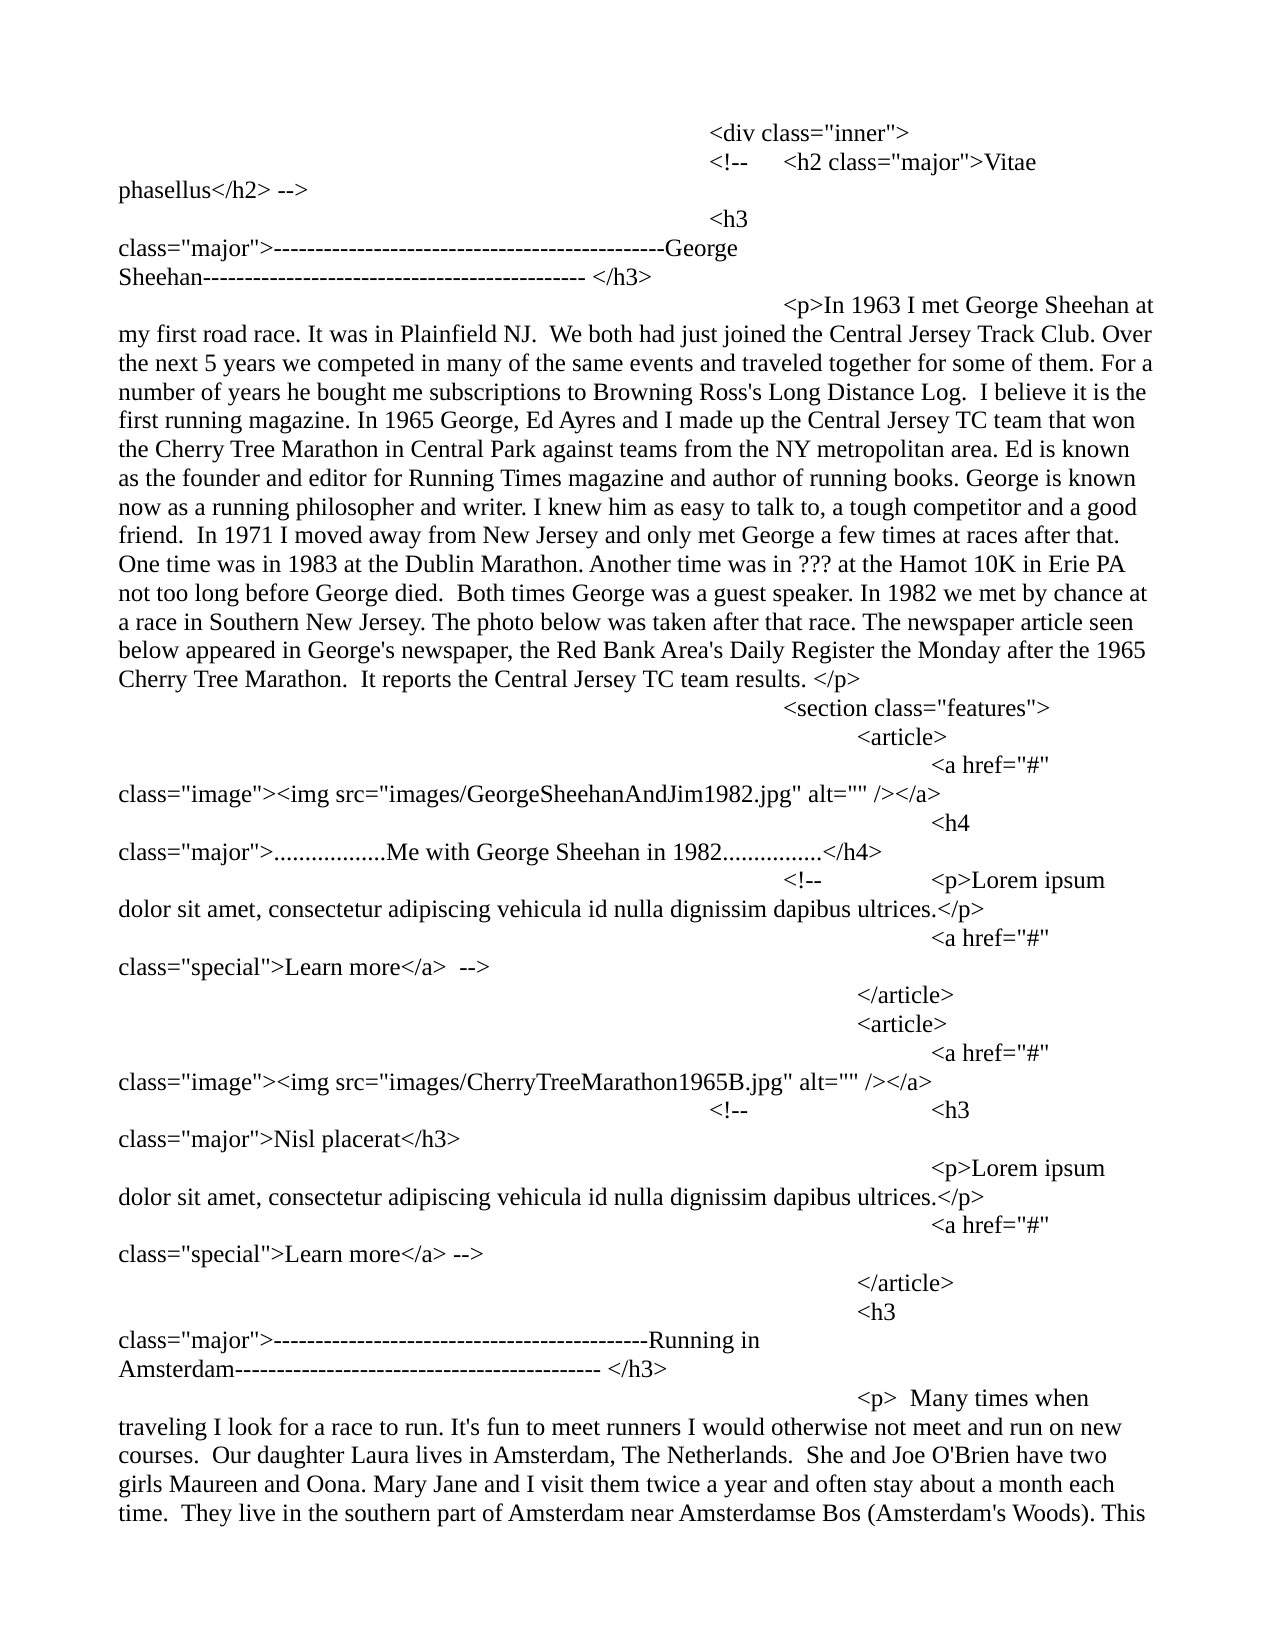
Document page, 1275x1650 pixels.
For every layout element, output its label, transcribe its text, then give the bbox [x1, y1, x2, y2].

text <a href="#" class="image"><img src="images/CherryTreeMarathon1965B.jpg" alt="" /></a> [118, 1038, 1157, 1096]
text <!-- <p>Lorem ipsum dolor sit amet, consectetur adipiscing vehicula id nulla dignissim dapibus ultrices.</p> [118, 866, 1157, 923]
text <p> Many times when traveling I look for a race to run. It's fun to meet runners I would otherwise not meet and run on new courses. Our daughter Laura lives in Amsterdam, The Netherlands. She and Joe O'Brien have two girls Maureen and Oona. Mary Jane and I visit them twice a year and often stay about a month each time. They live in the southern part of Amsterdam near Amsterdamse Bos (Amsterdam's Woods). This [118, 1383, 1157, 1527]
text <h3 class="major">---------------------------------------------Running in Amsterdam-------------------------------------------- </h3> [118, 1297, 1157, 1383]
text <a href="#" class="image"><img src="images/GeorgeSheehanAndJim1982.jpg" alt="" /></a> [118, 751, 1157, 808]
text <h3 class="major">-----------------------------------------------George Sheehan---------------------------------------------- </h3> [118, 204, 1157, 291]
text <article> [118, 1009, 1157, 1038]
text <section class="features"> [118, 693, 1157, 722]
text </article> [118, 1268, 1157, 1297]
text <h4 class="major">..................Me with George Sheehan in 1982................</h4> [118, 808, 1157, 866]
text <!-- <h2 class="major">Vitae phasellus</h2> --> [118, 147, 1157, 204]
text <div class="inner"> [118, 118, 1157, 147]
text </article> [118, 981, 1157, 1009]
text <article> [118, 722, 1157, 751]
text <a href="#" class="special">Learn more</a> --> [118, 1211, 1157, 1268]
text <!-- <h3 class="major">Nisl placerat</h3> [118, 1096, 1157, 1153]
text <a href="#" class="special">Learn more</a> --> [118, 923, 1157, 981]
text <p>In 1963 I met George Sheehan at my first road race. It was in Plainfield NJ. We both had just joined the Central Jersey Track Club. Over the next 5 years we competed in many of the same events and traveled together for some of them. For a number of years he bought me subscriptions to Browning Ross's Long Distance Log. I believe it is the first running magazine. In 1965 George, Ed Ayres and I made up the Central Jersey TC team that won the Cherry Tree Marathon in Central Park against teams from the NY metropolitan area. Ed is known as the founder and editor for Running Times magazine and author of running books. George is known now as a running philosopher and writer. I knew him as easy to talk to, a tough competitor and a good friend. In 1971 I moved away from New Jersey and only met George a few times at races after that. One time was in 1983 at the Dublin Marathon. Another time was in ??? at the Hamot 10K in Erie PA not too long before George died. Both times George was a guest speaker. In 1982 we met by chance at a race in Southern New Jersey. The photo below was taken after that race. The newspaper article seen below appeared in George's newspaper, the Red Bank Area's Daily Register the Monday after the 1965 Cherry Tree Marathon. It reports the Central Jersey TC team results. </p> [118, 291, 1157, 693]
text <p>Lorem ipsum dolor sit amet, consectetur adipiscing vehicula id nulla dignissim dapibus ultrices.</p> [118, 1153, 1157, 1211]
